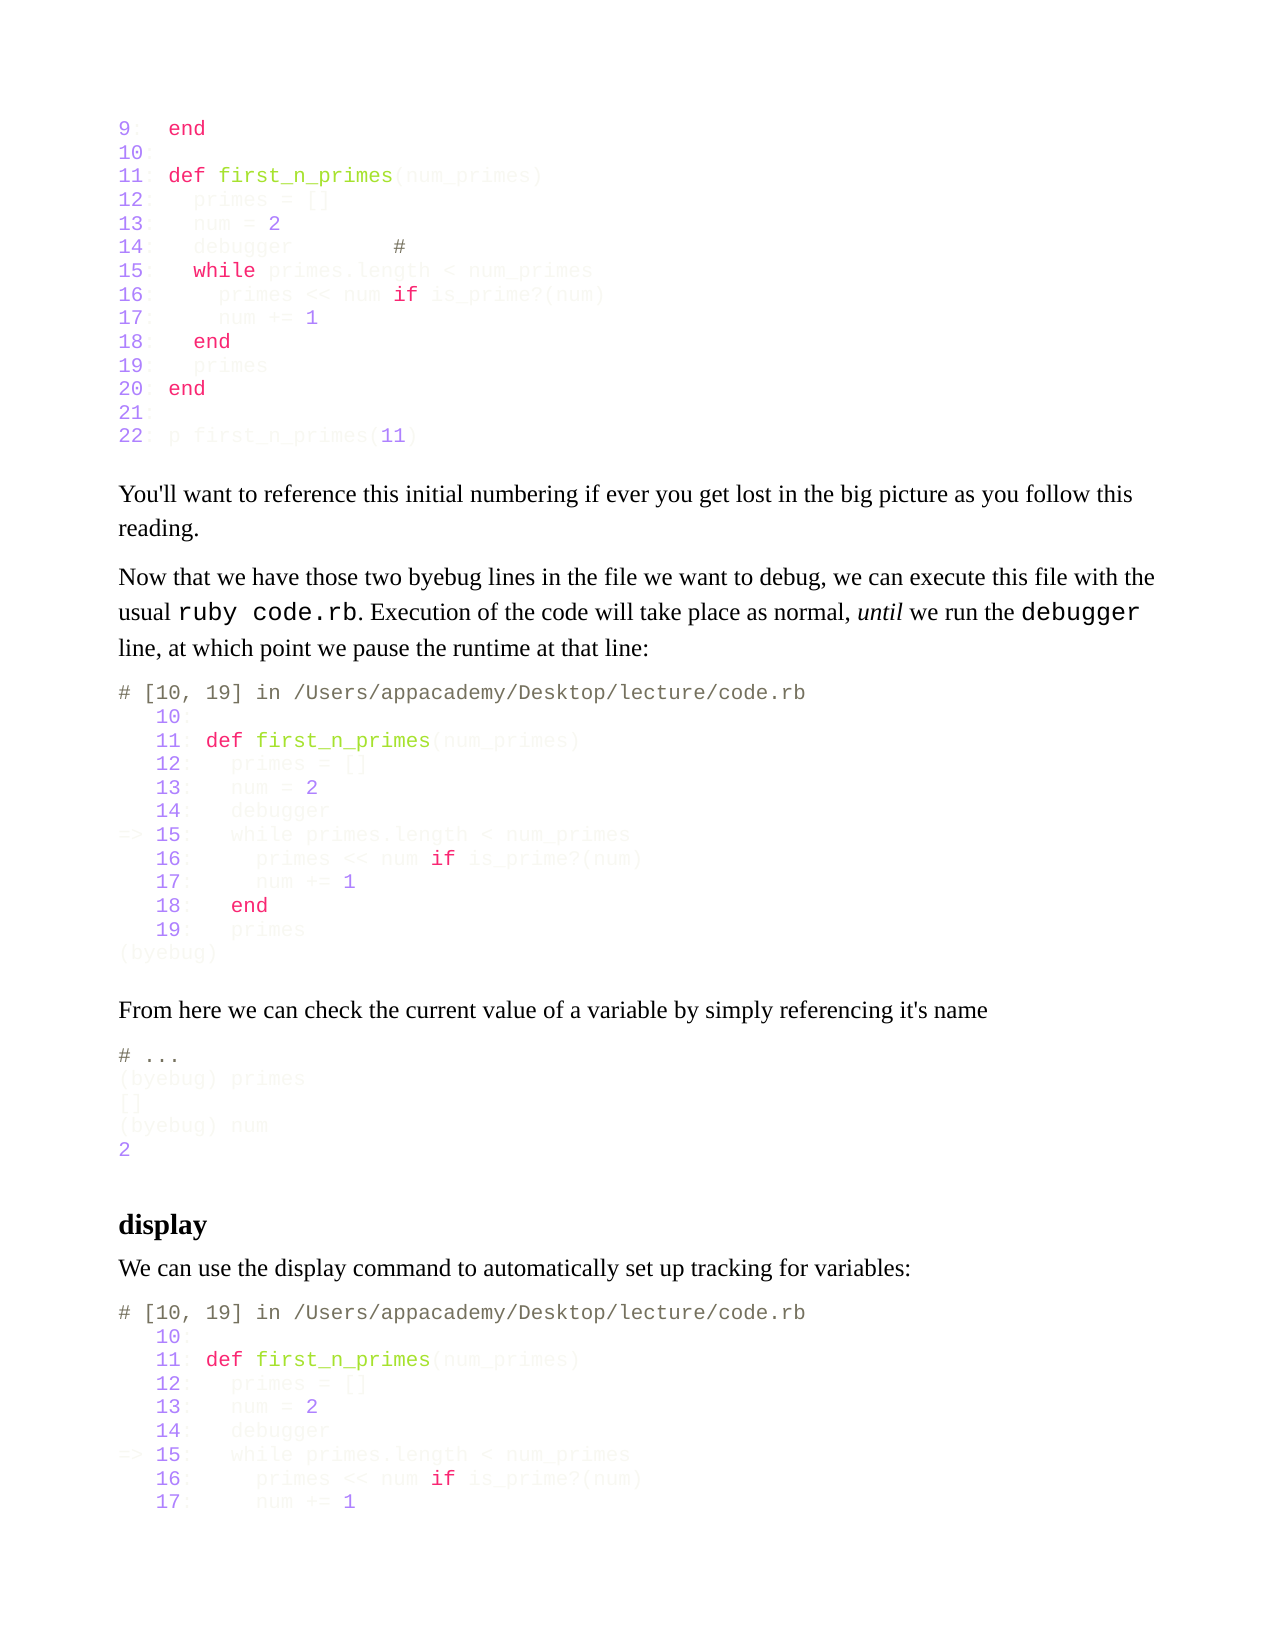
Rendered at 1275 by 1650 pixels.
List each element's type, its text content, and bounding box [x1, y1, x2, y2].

text 22: p first_n_primes(11) [118, 426, 1157, 449]
text (byebug) num [118, 1116, 1157, 1139]
text => 15: while primes.length < num_primes [118, 1444, 1157, 1467]
text 14: debugger [118, 801, 1157, 824]
text (byebug) primes [118, 1068, 1157, 1092]
text => 15: while primes.length < num_primes [118, 824, 1157, 848]
text 18: end [118, 895, 1157, 919]
text 11: def first_n_primes(num_primes) [118, 165, 1157, 189]
text 21: [118, 402, 1157, 426]
subtitle display [118, 1207, 1157, 1240]
text 16: primes << num if is_prime?(num) [118, 1467, 1157, 1491]
text 10: [118, 1326, 1157, 1349]
text 17: num += 1 [118, 307, 1157, 331]
text 10: [118, 142, 1157, 165]
text 9: end [118, 118, 1157, 142]
text # ... [118, 1044, 1157, 1068]
text Now that we have those two byebug lines in the file we want to debug, we can execute this file with the usual ruby code.rb. Execution of the code will take place as normal, until we run the debugger line, at which point we pause the runtime at that line: [118, 562, 1157, 662]
text # [10, 19] in /Users/appacademy/Desktop/lecture/code.rb [118, 1302, 1157, 1326]
text 17: num += 1 [118, 871, 1157, 895]
text You'll want to reference this initial numbering if ever you get lost in the big picture as you follow this reading. [118, 479, 1157, 542]
text 10: [118, 706, 1157, 729]
text # [10, 19] in /Users/appacademy/Desktop/lecture/code.rb [118, 682, 1157, 706]
text 13: num = 2 [118, 777, 1157, 801]
text 13: num = 2 [118, 213, 1157, 236]
text 16: primes << num if is_prime?(num) [118, 848, 1157, 871]
text [] [118, 1092, 1157, 1116]
text 12: primes = [] [118, 1373, 1157, 1397]
text (byebug) [118, 942, 1157, 966]
text 15: while primes.length < num_primes [118, 260, 1157, 284]
text From here we can check the current value of a variable by simply referencing it's name [118, 996, 1157, 1024]
text 20: end [118, 378, 1157, 402]
text 17: num += 1 [118, 1491, 1157, 1515]
text 12: primes = [] [118, 189, 1157, 213]
text 2 [118, 1139, 1157, 1163]
text 18: end [118, 331, 1157, 354]
text 12: primes = [] [118, 753, 1157, 777]
text 16: primes << num if is_prime?(num) [118, 284, 1157, 307]
text 14: debugger [118, 1420, 1157, 1444]
text 13: num = 2 [118, 1397, 1157, 1420]
text 19: primes [118, 919, 1157, 942]
text 11: def first_n_primes(num_primes) [118, 729, 1157, 753]
text 19: primes [118, 354, 1157, 378]
text 11: def first_n_primes(num_primes) [118, 1349, 1157, 1373]
text We can use the display command to automatically set up tracking for variables: [118, 1253, 1157, 1282]
text 14: debugger # [118, 236, 1157, 260]
